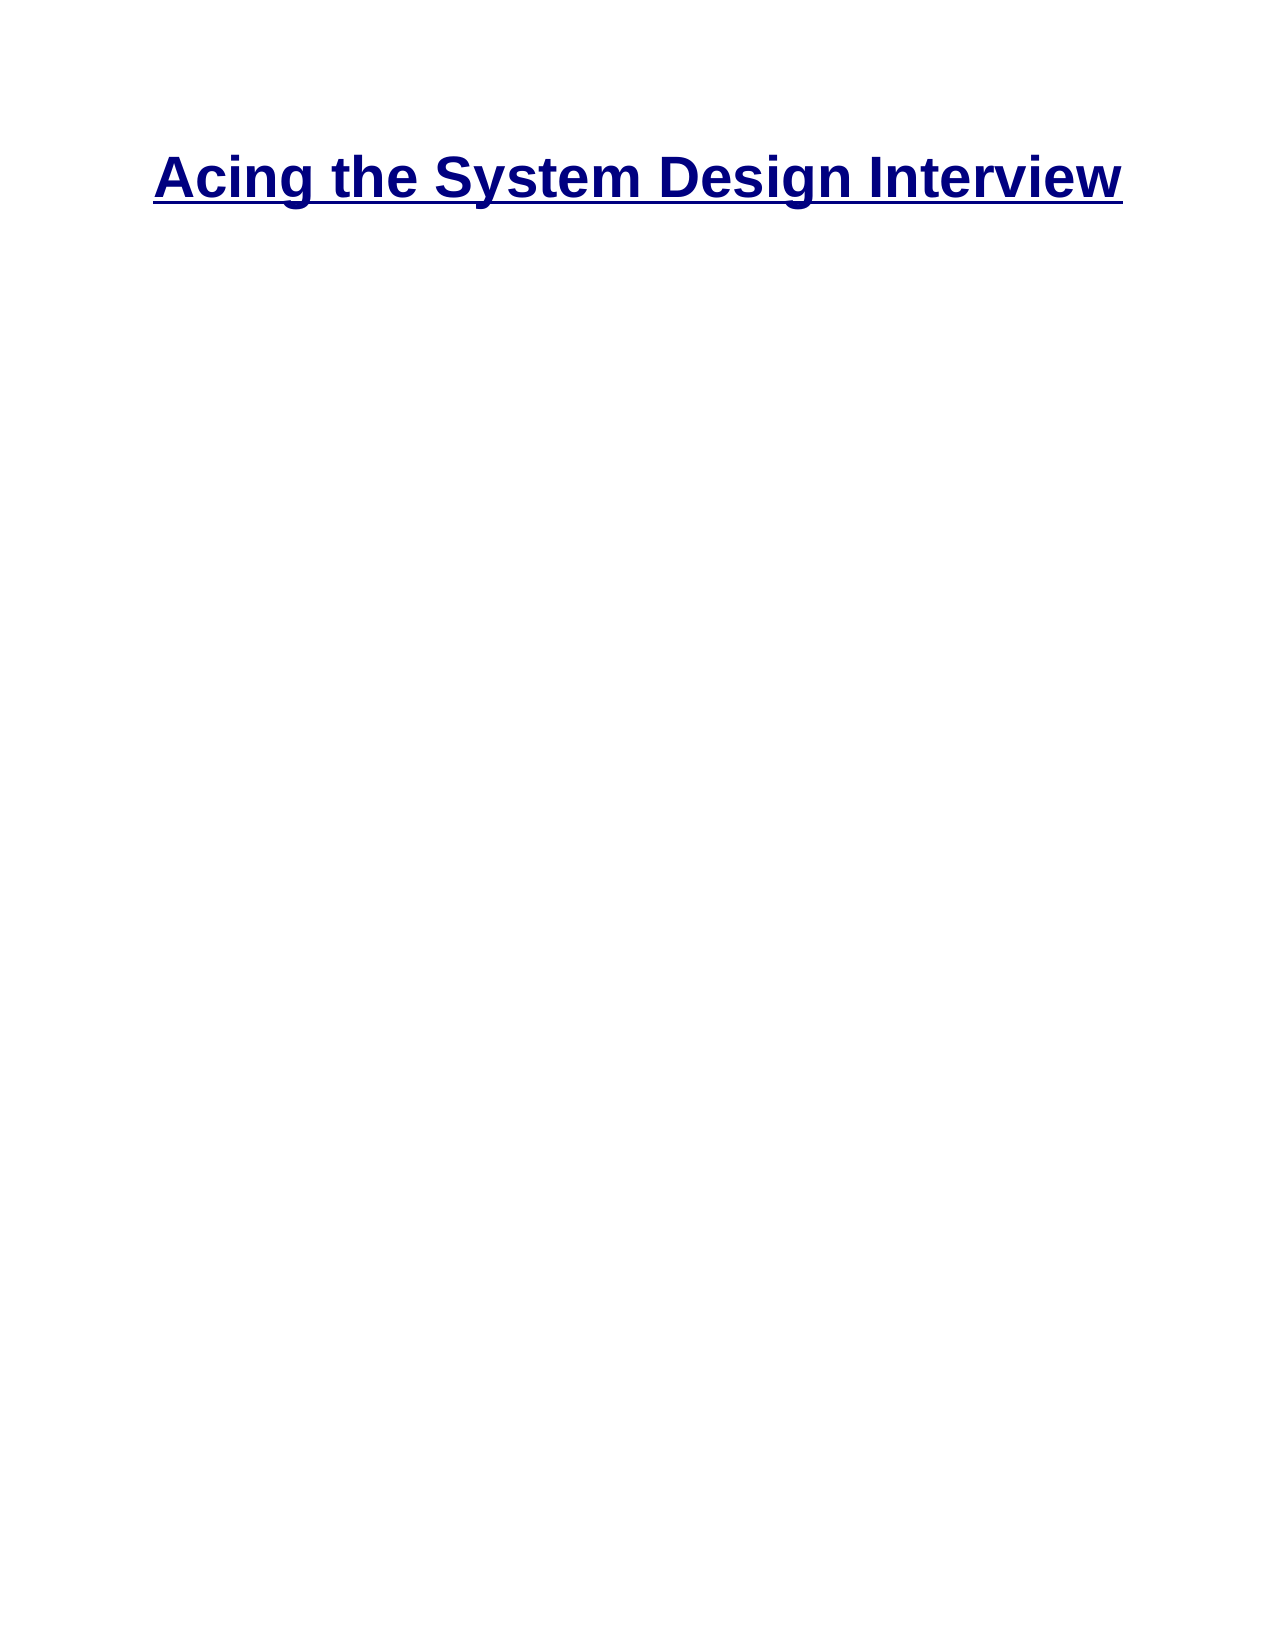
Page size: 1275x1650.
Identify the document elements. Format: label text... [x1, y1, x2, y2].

title Acing the System Design Interview [118, 143, 1157, 210]
